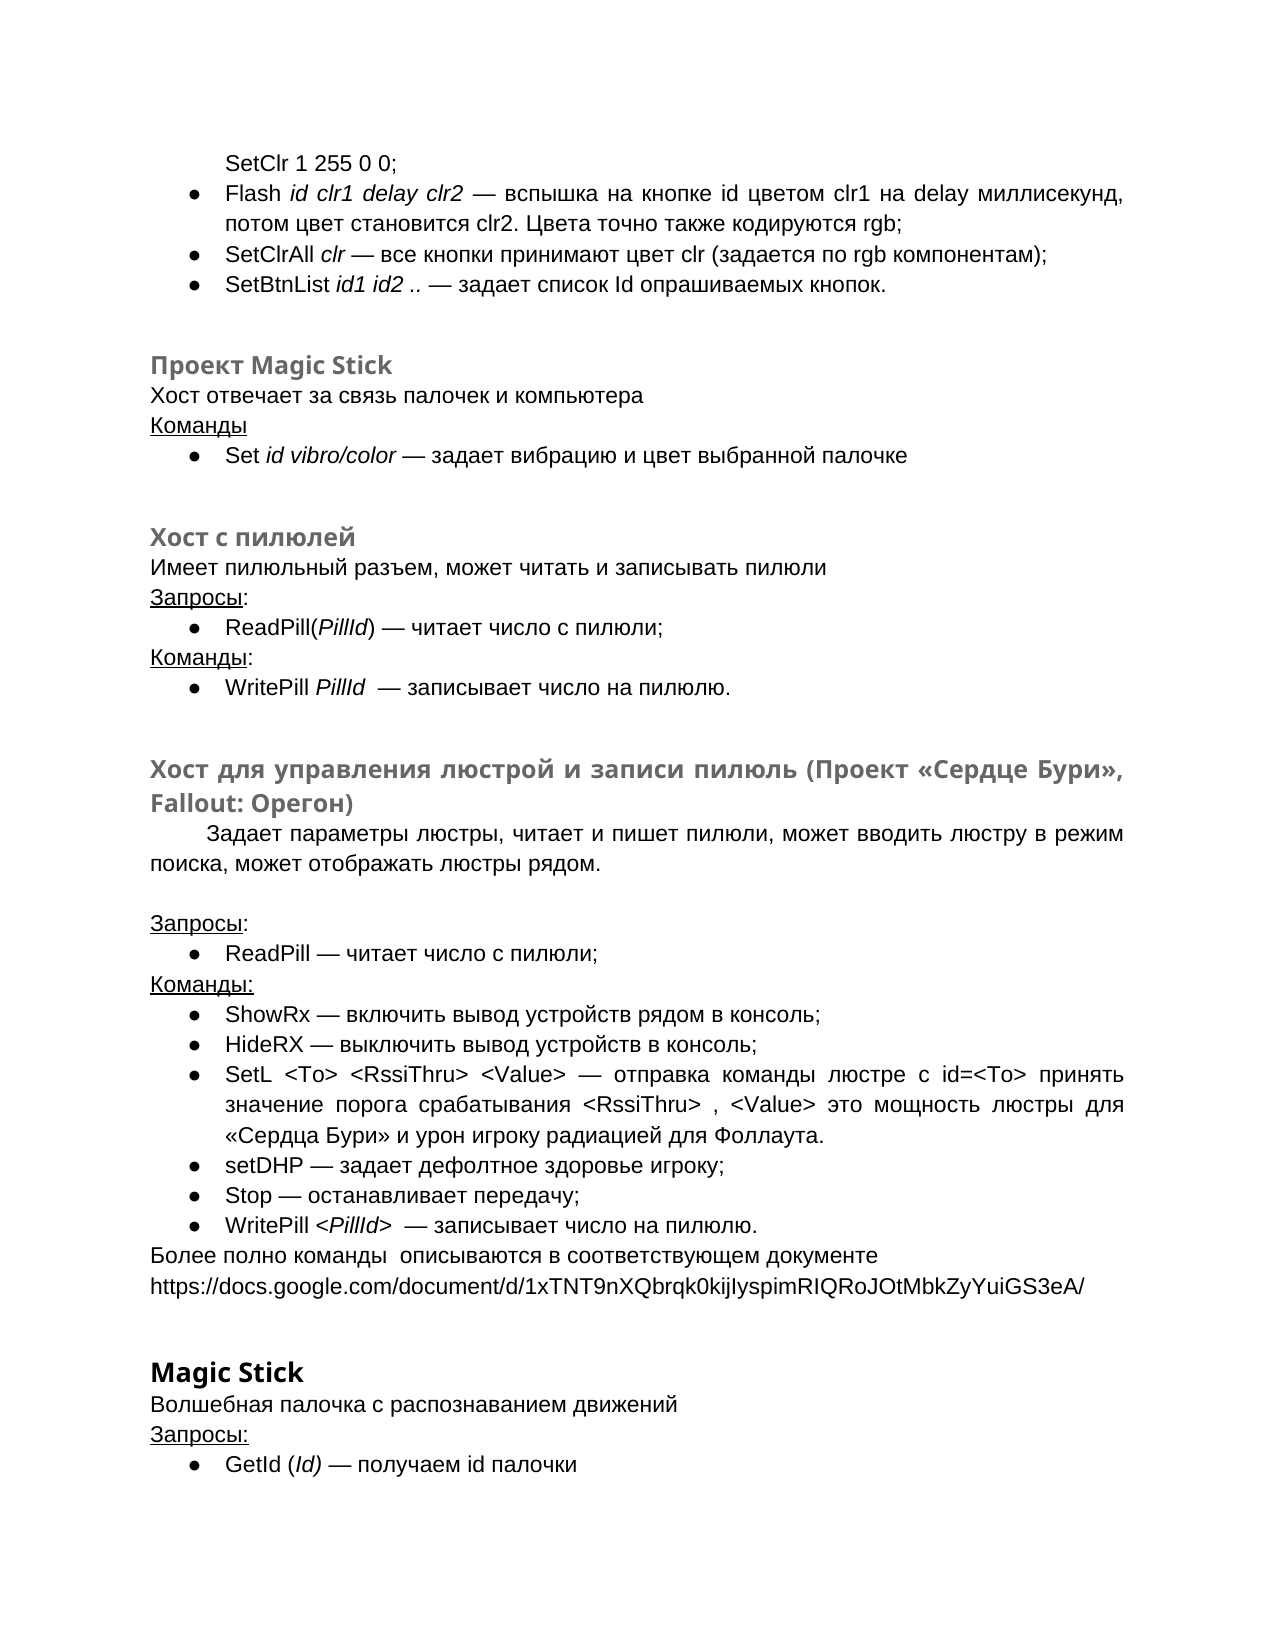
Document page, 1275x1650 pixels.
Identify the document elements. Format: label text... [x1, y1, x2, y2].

list WritePill PillId — записывает число на пилюлю. [187, 674, 1125, 701]
list Stop — останавливает передачу; [187, 1182, 1125, 1208]
list GetId (Id) — получаем id палочки [187, 1451, 1125, 1478]
list ReadPill(PillId) — читает число с пилюли; [187, 614, 1125, 640]
text https://docs.google.com/document/d/1xTNT9nXQbrqk0kijIyspimRIQRoJOtMbkZyYuiGS3eA/ [150, 1273, 1125, 1299]
list SetL <To> <RssiThru> <Value> — отправка команды люстре с id=<To> принять значение порога срабатывания <RssiThru> , <Value> это мощность люстры для «Сердца Бури» и урон игроку радиацией для Фоллаута. [187, 1061, 1125, 1148]
list setDHP — задает дефолтное здоровье игроку; [187, 1152, 1125, 1178]
text Имеет пилюльный разъем, может читать и записывать пилюли [150, 553, 1125, 580]
subtitle Хост с пилюлей [150, 519, 1125, 553]
text Запросы: [150, 910, 1125, 937]
subtitle Magic Stick [150, 1354, 1125, 1391]
list SetClr 1 255 0 0; [187, 150, 1125, 176]
list Set id vibro/color — задает вибрацию и цвет выбранной палочке [187, 442, 1125, 469]
list Flash id clr1 delay clr2 — вспышка на кнопке id цветом clr1 на delay миллисекунд, потом цвет становится clr2. Цвета точно также кодируются rgb; [187, 180, 1125, 237]
text Запросы: [150, 584, 1125, 610]
text Волшебная палочка с распознаванием движений [150, 1391, 1125, 1417]
text Команды [150, 412, 1125, 438]
list WritePill <PillId> — записывает число на пилюлю. [187, 1212, 1125, 1239]
text Запросы: [150, 1421, 1125, 1447]
subtitle Хост для управления люстрой и записи пилюль (Проект «Сердце Бури», Fallout: Орегон) [150, 751, 1125, 819]
list ShowRx — включить вывод устройств рядом в консоль; [187, 1001, 1125, 1027]
list SetBtnList id1 id2 .. — задает список Id опрашиваемых кнопок. [187, 271, 1125, 297]
subtitle Проект Magic Stick [150, 348, 1125, 382]
text Более полно команды описываются в соответствующем документе [150, 1242, 1125, 1269]
text Команды: [150, 971, 1125, 997]
list HideRX — выключить вывод устройств в консоль; [187, 1031, 1125, 1057]
list ReadPill — читает число с пилюли; [187, 940, 1125, 967]
text Хост отвечает за связь палочек и компьютера [150, 382, 1125, 408]
text Команды: [150, 644, 1125, 671]
list SetClrAll clr — все кнопки принимают цвет clr (задается по rgb компонентам); [187, 241, 1125, 267]
text Задает параметры люстры, читает и пишет пилюли, может вводить люстру в режим поиска, может отображать люстры рядом. [150, 819, 1125, 876]
